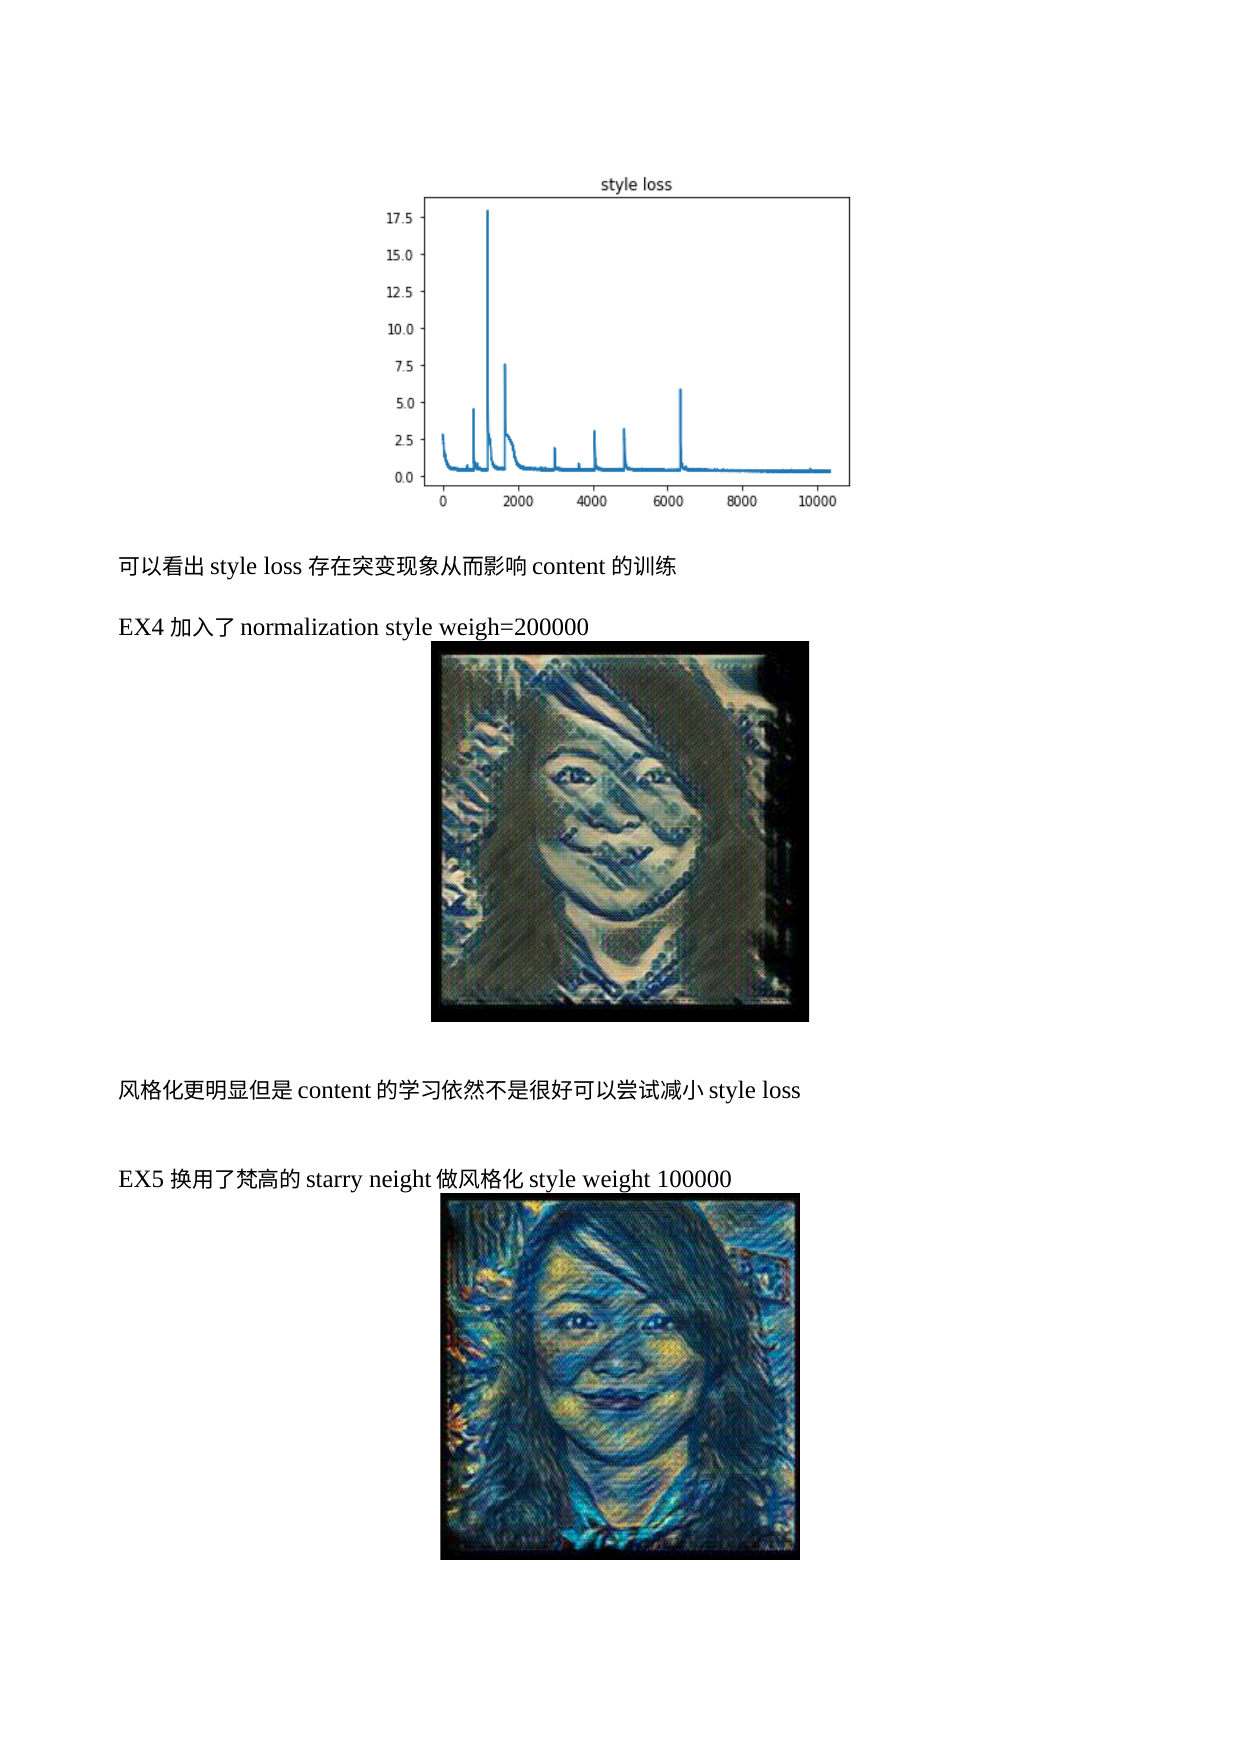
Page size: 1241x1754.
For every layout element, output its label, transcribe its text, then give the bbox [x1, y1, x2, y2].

picture [431, 641, 810, 1022]
picture [377, 169, 863, 517]
text 可以看出style loss 存在突变现象从而影响content 的训练 [118, 549, 1122, 581]
text 风格化更明显但是content的学习依然不是很好可以尝试减小style loss [118, 1073, 1122, 1104]
text EX4 加入了normalization style weigh=200000 [118, 610, 1122, 641]
text EX5 换用了梵高的starry neight做风格化 style weight 100000 [118, 1162, 1122, 1193]
picture [440, 1193, 800, 1560]
